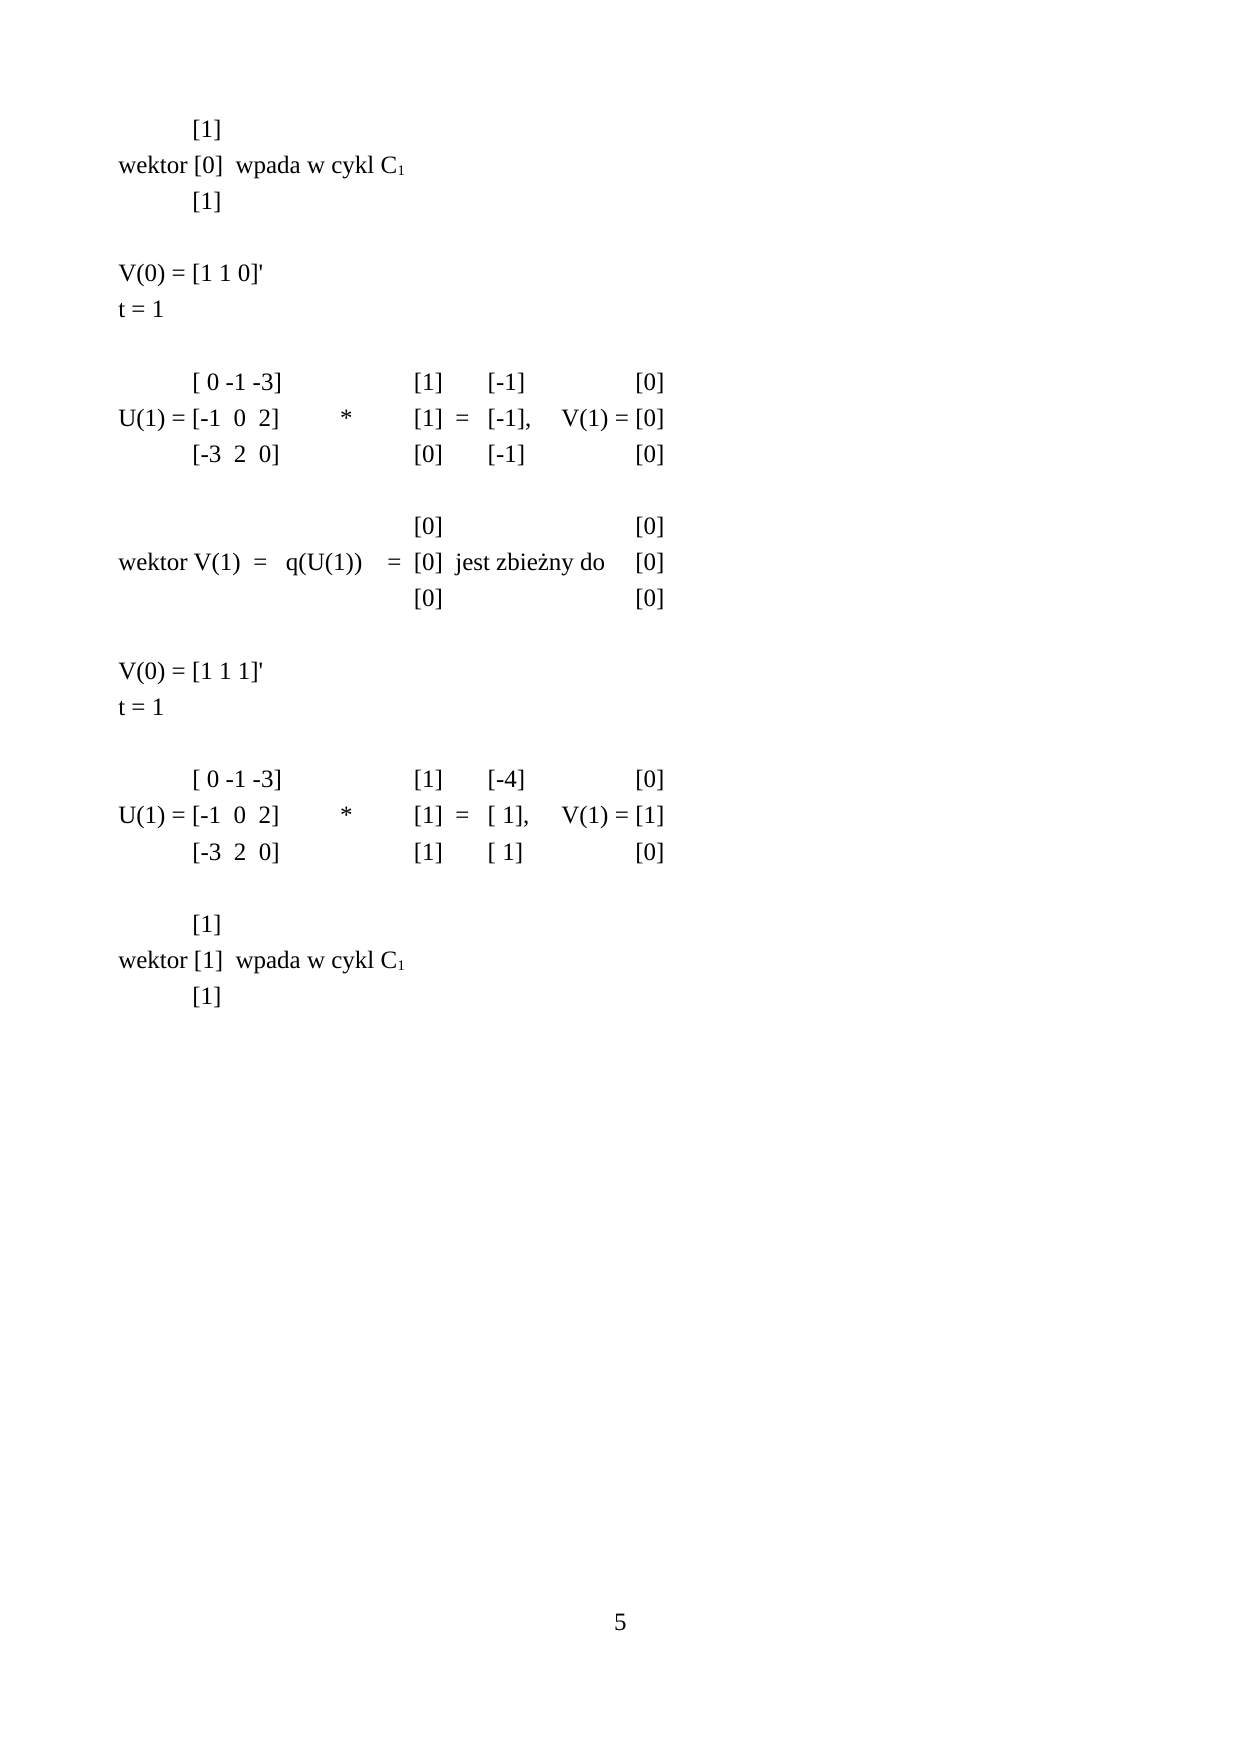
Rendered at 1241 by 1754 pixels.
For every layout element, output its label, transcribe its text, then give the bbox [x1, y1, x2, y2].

text wektor V(1) = q(U(1)) = [0] jest zbieżny do [0] [118, 552, 1122, 576]
text [ 0 -1 -3] [1] [-1] [0] [118, 371, 1122, 395]
text [1] [118, 190, 1122, 214]
text U(1) = [-1 0 2] * [1] = [-1], V(1) = [0] [118, 407, 1122, 431]
text [-3 2 0] [0] [-1] [0] [118, 443, 1122, 467]
text wektor [1] wpada w cykl C1 [118, 949, 1122, 973]
text [ 0 -1 -3] [1] [-4] [0] [118, 769, 1122, 792]
text t = 1 [118, 696, 1122, 720]
text t = 1 [118, 299, 1122, 322]
text [0] [0] [118, 516, 1122, 539]
text V(0) = [1 1 1]' [118, 660, 1122, 684]
text [0] [0] [118, 588, 1122, 612]
text U(1) = [-1 0 2] * [1] = [ 1], V(1) = [1] [118, 805, 1122, 828]
text [1] [118, 118, 1122, 142]
text V(0) = [1 1 0]' [118, 263, 1122, 286]
text [-3 2 0] [1] [ 1] [0] [118, 841, 1122, 865]
text [1] [118, 986, 1122, 1009]
text [1] [118, 913, 1122, 937]
text wektor [0] wpada w cykl C1 [118, 154, 1122, 178]
